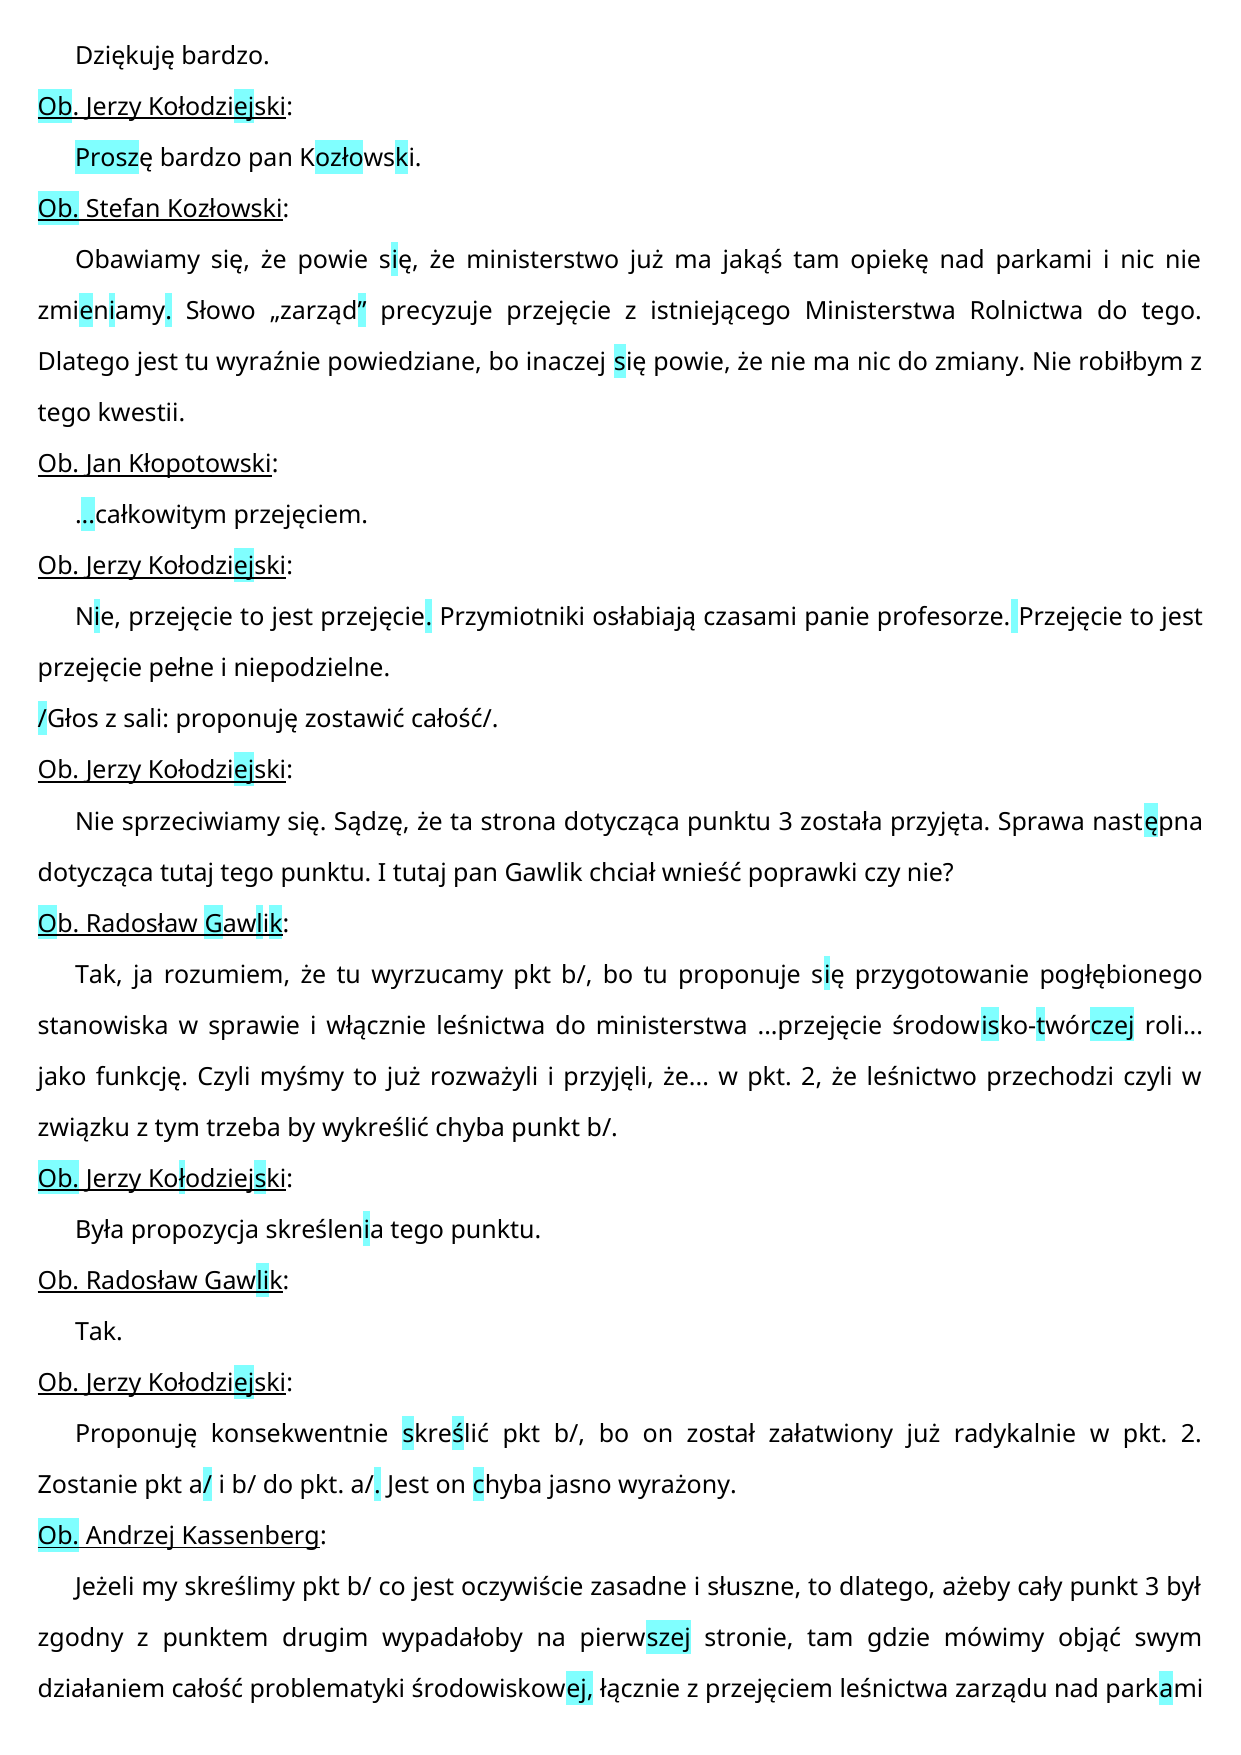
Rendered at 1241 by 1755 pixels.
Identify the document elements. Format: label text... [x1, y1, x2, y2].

text Ob. Jan Kłopotowski: [37, 446, 1203, 480]
text /Głos z sali: proponuję zostawić całość/. [37, 701, 1203, 735]
text Ob. Jerzy Kołodziejski: [37, 548, 1203, 582]
text Nie, przejęcie to jest przejęcie. Przymiotniki osłabiają czasami panie profesorze. Przejęcie to jest przejęcie pełne i niepodzielne. [37, 599, 1203, 684]
text Proponuję konsekwentnie skreślić pkt b/, bo on został załatwiony już radykalnie w pkt. 2. Zostanie pkt a/ i b/ do pkt. a/. Jest on chyba jasno wyrażony. [37, 1416, 1203, 1501]
text Ob. Jerzy Kołodziejski: [37, 752, 1203, 786]
text Tak. [37, 1313, 1203, 1348]
text Tak, ja rozumiem, że tu wyrzucamy pkt b/, bo tu proponuje się przygotowanie pogłębionego stanowiska w sprawie i włącznie leśnictwa do ministerstwa ...przejęcie środowisko-twórczej roli... jako funkcję. Czyli myśmy to już rozważyli i przyjęli, że... w pkt. 2, że leśnictwo przechodzi czyli w związku z tym trzeba by wykreślić chyba punkt b/. [37, 956, 1203, 1143]
text Nie sprzeciwiamy się. Sądzę, że ta strona dotycząca punktu 3 została przyjęta. Sprawa następna dotycząca tutaj tego punktu. I tutaj pan Gawlik chciał wnieść poprawki czy nie? [37, 803, 1203, 888]
text Jeżeli my skreślimy pkt b/ co jest oczywiście zasadne i słuszne, to dlatego, ażeby cały punkt 3 był zgodny z punktem drugim wypadałoby na pierwszej stronie, tam gdzie mówimy objąć swym działaniem całość problematyki środowiskowej, łącznie z przejęciem leśnictwa zarządu nad parkami [37, 1569, 1203, 1705]
text Dziękuję bardzo. [37, 37, 1203, 72]
text Ob. Radosław Gawlik: [37, 1262, 1203, 1297]
text Obawiamy się, że powie się, że ministerstwo już ma jakąś tam opiekę nad parkami i nic nie zmieniamy. Słowo „zarząd” precyzuje przejęcie z istniejącego Ministerstwa Rolnictwa do tego. Dlatego jest tu wyraźnie powiedziane, bo inaczej się powie, że nie ma nic do zmiany. Nie robiłbym z tego kwestii. [37, 242, 1203, 429]
text ...całkowitym przejęciem. [37, 497, 1203, 531]
text Proszę bardzo pan Kozłowski. [37, 139, 1203, 174]
text Ob. Andrzej Kassenberg: [37, 1518, 1203, 1552]
text Ob. Jerzy Kołodziejski: [37, 88, 1203, 123]
text Ob. Radosław Gawlik: [37, 905, 1203, 939]
text Ob. Jerzy Kołodziejski: [37, 1364, 1203, 1399]
text Ob. Jerzy Kołodziejski: [37, 1160, 1203, 1194]
text Była propozycja skreślenia tego punktu. [37, 1211, 1203, 1246]
text Ob. Stefan Kozłowski: [37, 191, 1203, 225]
